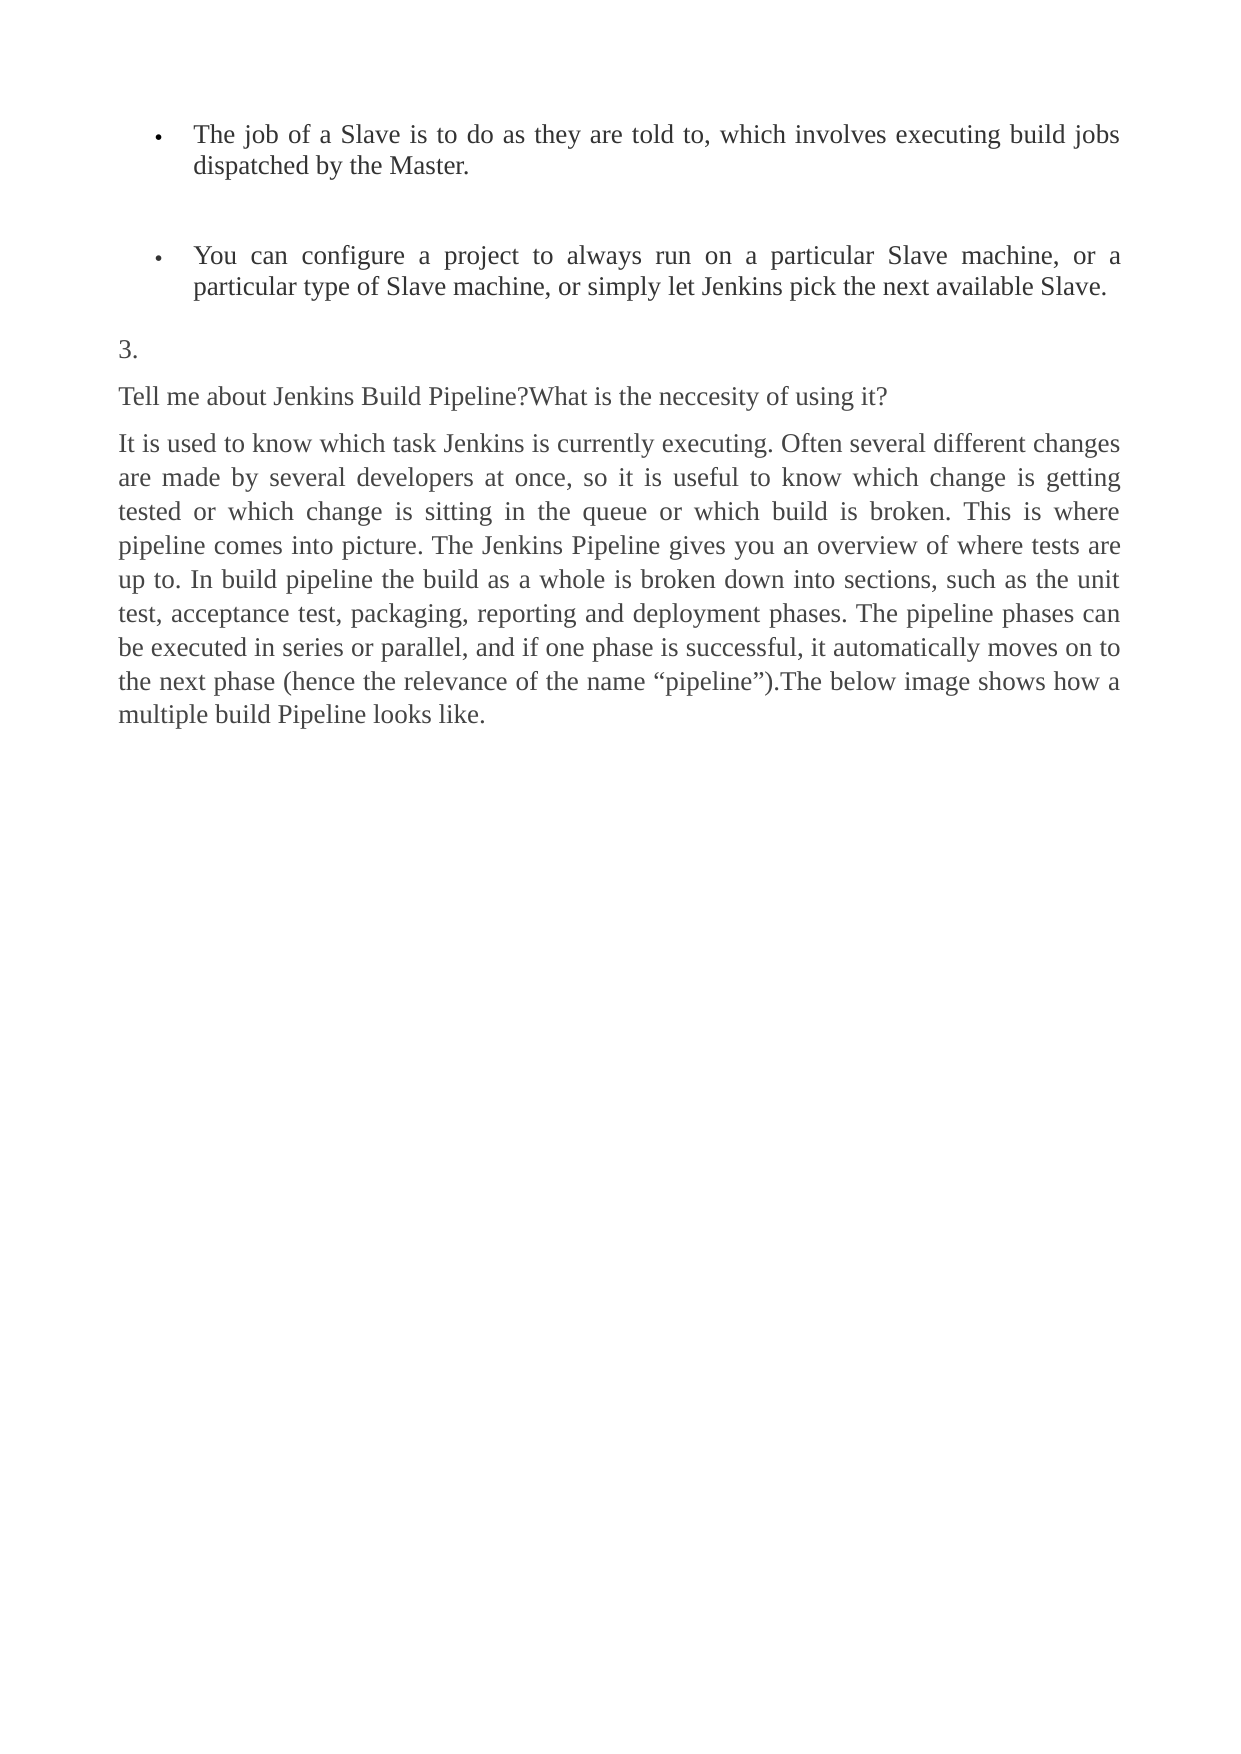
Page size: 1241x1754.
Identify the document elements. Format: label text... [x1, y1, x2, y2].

text 3. [118, 330, 1122, 364]
text Tell me about Jenkins Build Pipeline?What is the neccesity of using it? [118, 377, 1122, 411]
list You can configure a project to always run on a particular Slave machine, or a particular type of Slave machine, or simply let Jenkins pick the next available Slave. [156, 239, 1122, 301]
list The job of a Slave is to do as they are told to, which involves executing build jobs dispatched by the Master. [156, 118, 1122, 180]
text It is used to know which task Jenkins is currently executing. Often several different changes are made by several developers at once, so it is useful to know which change is getting tested or which change is sitting in the queue or which build is broken. This is where pipeline comes into picture. The Jenkins Pipeline gives you an overview of where tests are up to. In build pipeline the build as a whole is broken down into sections, such as the unit test, acceptance test, packaging, reporting and deployment phases. The pipeline phases can be executed in series or parallel, and if one phase is successful, it automatically moves on to the next phase (hence the relevance of the name “pipeline”).The below image shows how a multiple build Pipeline looks like. [118, 424, 1122, 730]
